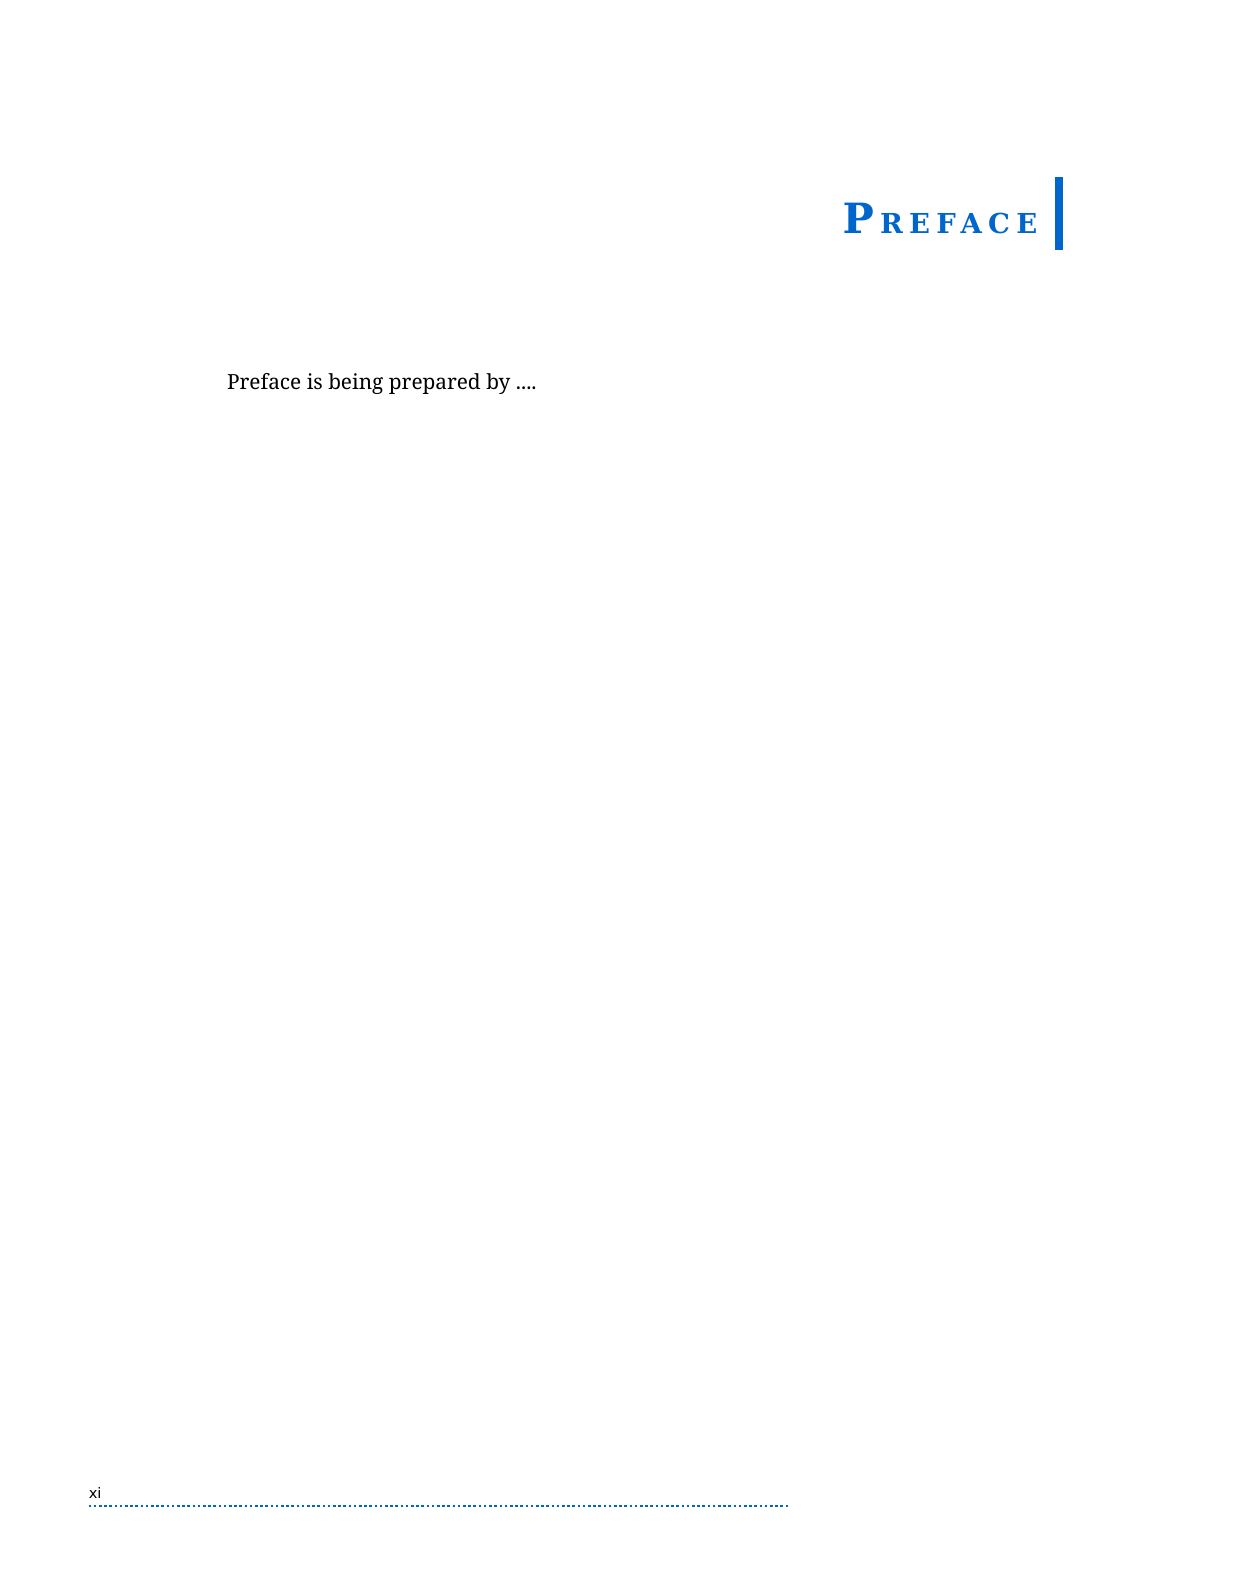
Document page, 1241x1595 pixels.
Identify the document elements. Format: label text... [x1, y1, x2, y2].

subtitle Preface [88, 177, 1055, 250]
text Preface is being prepared by .... [177, 366, 1063, 395]
